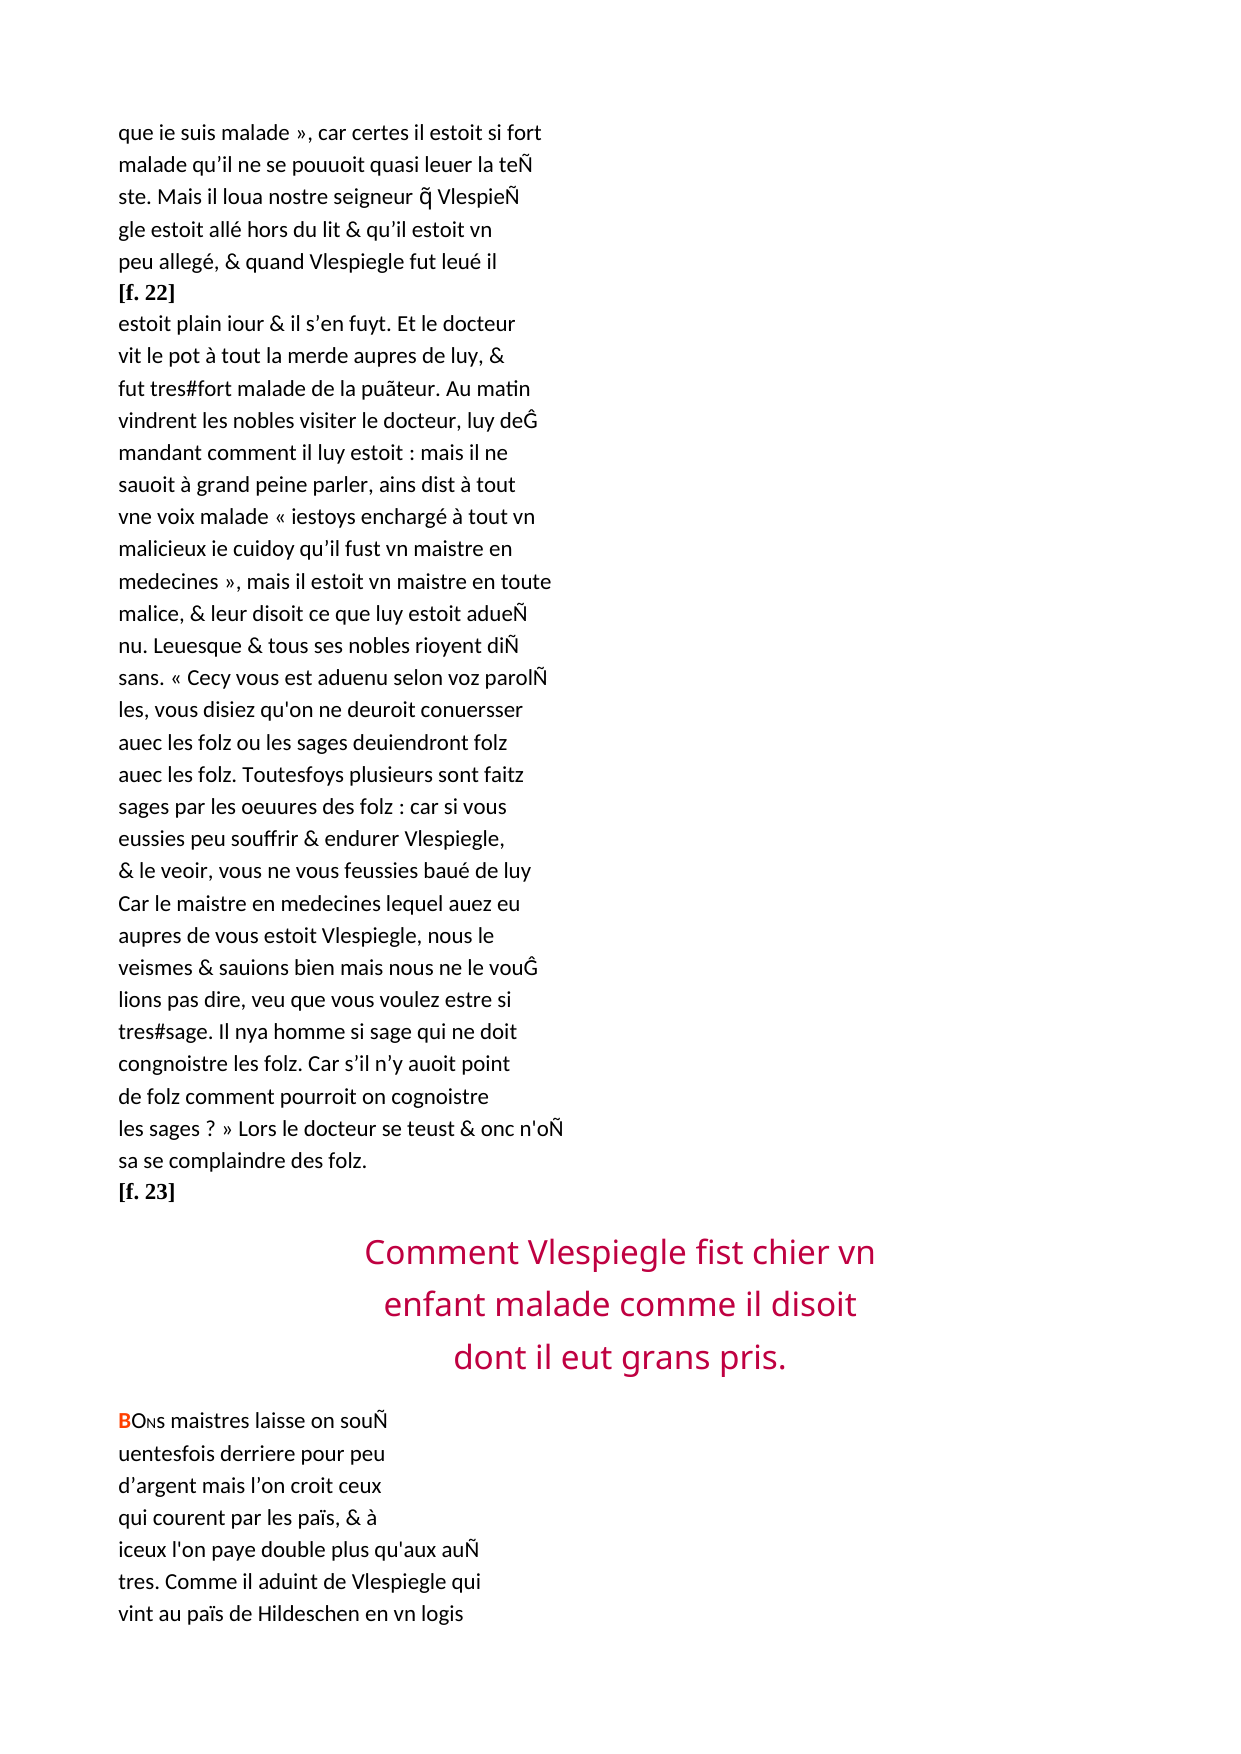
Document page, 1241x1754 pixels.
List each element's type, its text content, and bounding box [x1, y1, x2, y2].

text Comment Vlespiegle fist chier vn enfant malade comme il disoit dont il eut grans pris. [118, 1229, 1122, 1379]
text BOns maistres laisse on souÑ uentesfois derriere pour peu d’argent mais l’on croit ceux qui courent par les païs, & à iceux l'on paye double plus qu'aux auÑ tres. Comme il aduint de Vlespiegle qui vint au païs de Hildeschen en vn logis [118, 1406, 1122, 1628]
text que ie suis malade », car certes il estoit si fort malade qu’il ne se pouuoit quasi leuer la teÑ ste. Mais il loua nostre seigneur q̃ VlespieÑ gle estoit allé hors du lit & qu’il estoit vn peu allegé, & quand Vlespiegle fut leué il [f. 22] estoit plain iour & il s’en fuyt. Et le docteur vit le pot à tout la merde aupres de luy, & fut tres#fort malade de la puãteur. Au matin vindrent les nobles visiter le docteur, luy deĜ mandant comment il luy estoit : mais il ne sauoit à grand peine parler, ains dist à tout vne voix malade « iestoys enchargé à tout vn malicieux ie cuidoy qu’il fust vn maistre en medecines », mais il estoit vn maistre en toute malice, & leur disoit ce que luy estoit adueÑ nu. Leuesque & tous ses nobles rioyent diÑ sans. « Cecy vous est aduenu selon voz parolÑ les, vous disiez qu'on ne deuroit conuersser auec les folz ou les sages deuiendront folz auec les folz. Toutesfoys plusieurs sont faitz sages par les oeuures des folz : car si vous eussies peu souffrir & endurer Vlespiegle, & le veoir, vous ne vous feussies baué de luy Car le maistre en medecines lequel auez eu aupres de vous estoit Vlespiegle, nous le veismes & sauions bien mais nous ne le vouĜ lions pas dire, veu que vous voulez estre si tres#sage. Il nya homme si sage qui ne doit congnoistre les folz. Car s’il n’y auoit point de folz comment pourroit on cognoistre les sages ? » Lors le docteur se teust & onc n'oÑ sa se complaindre des folz. [f. 23] [118, 118, 1122, 1204]
